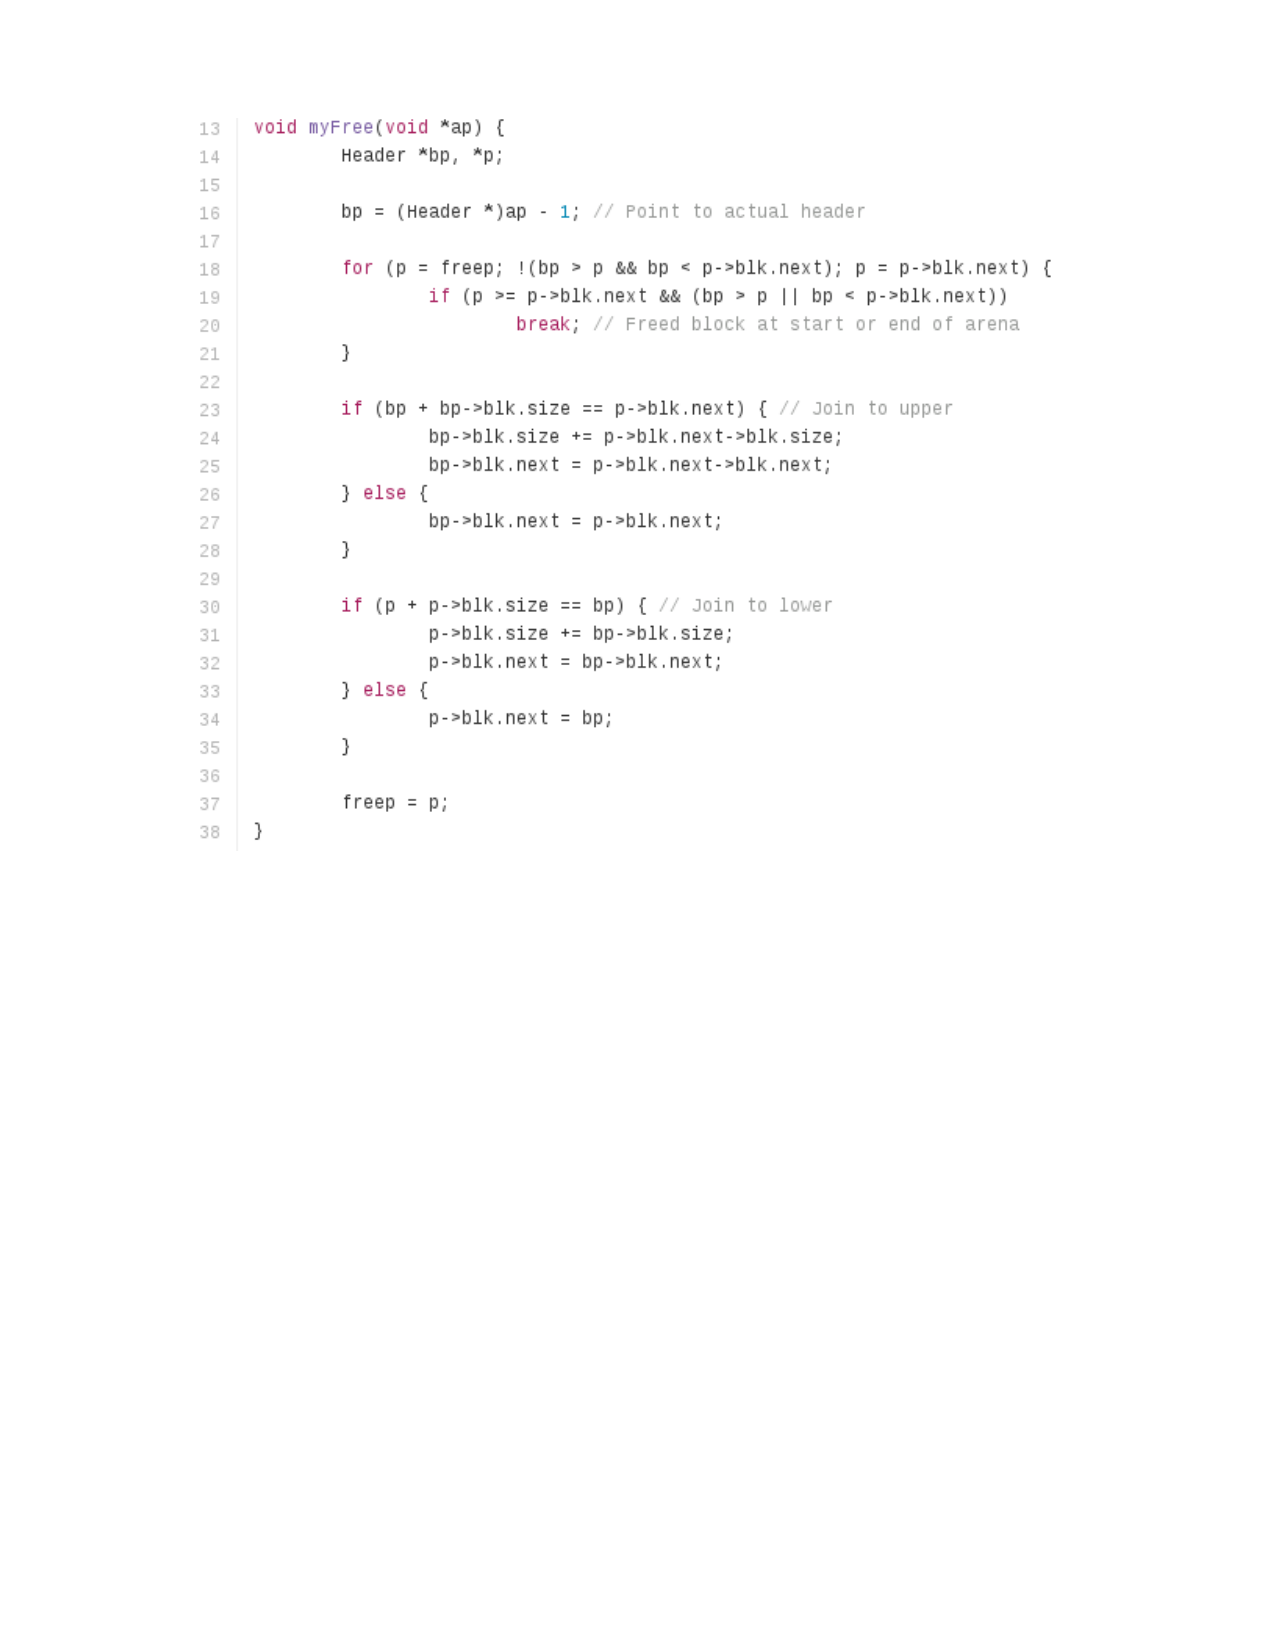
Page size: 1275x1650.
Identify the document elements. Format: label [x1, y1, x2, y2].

picture [185, 118, 1090, 851]
